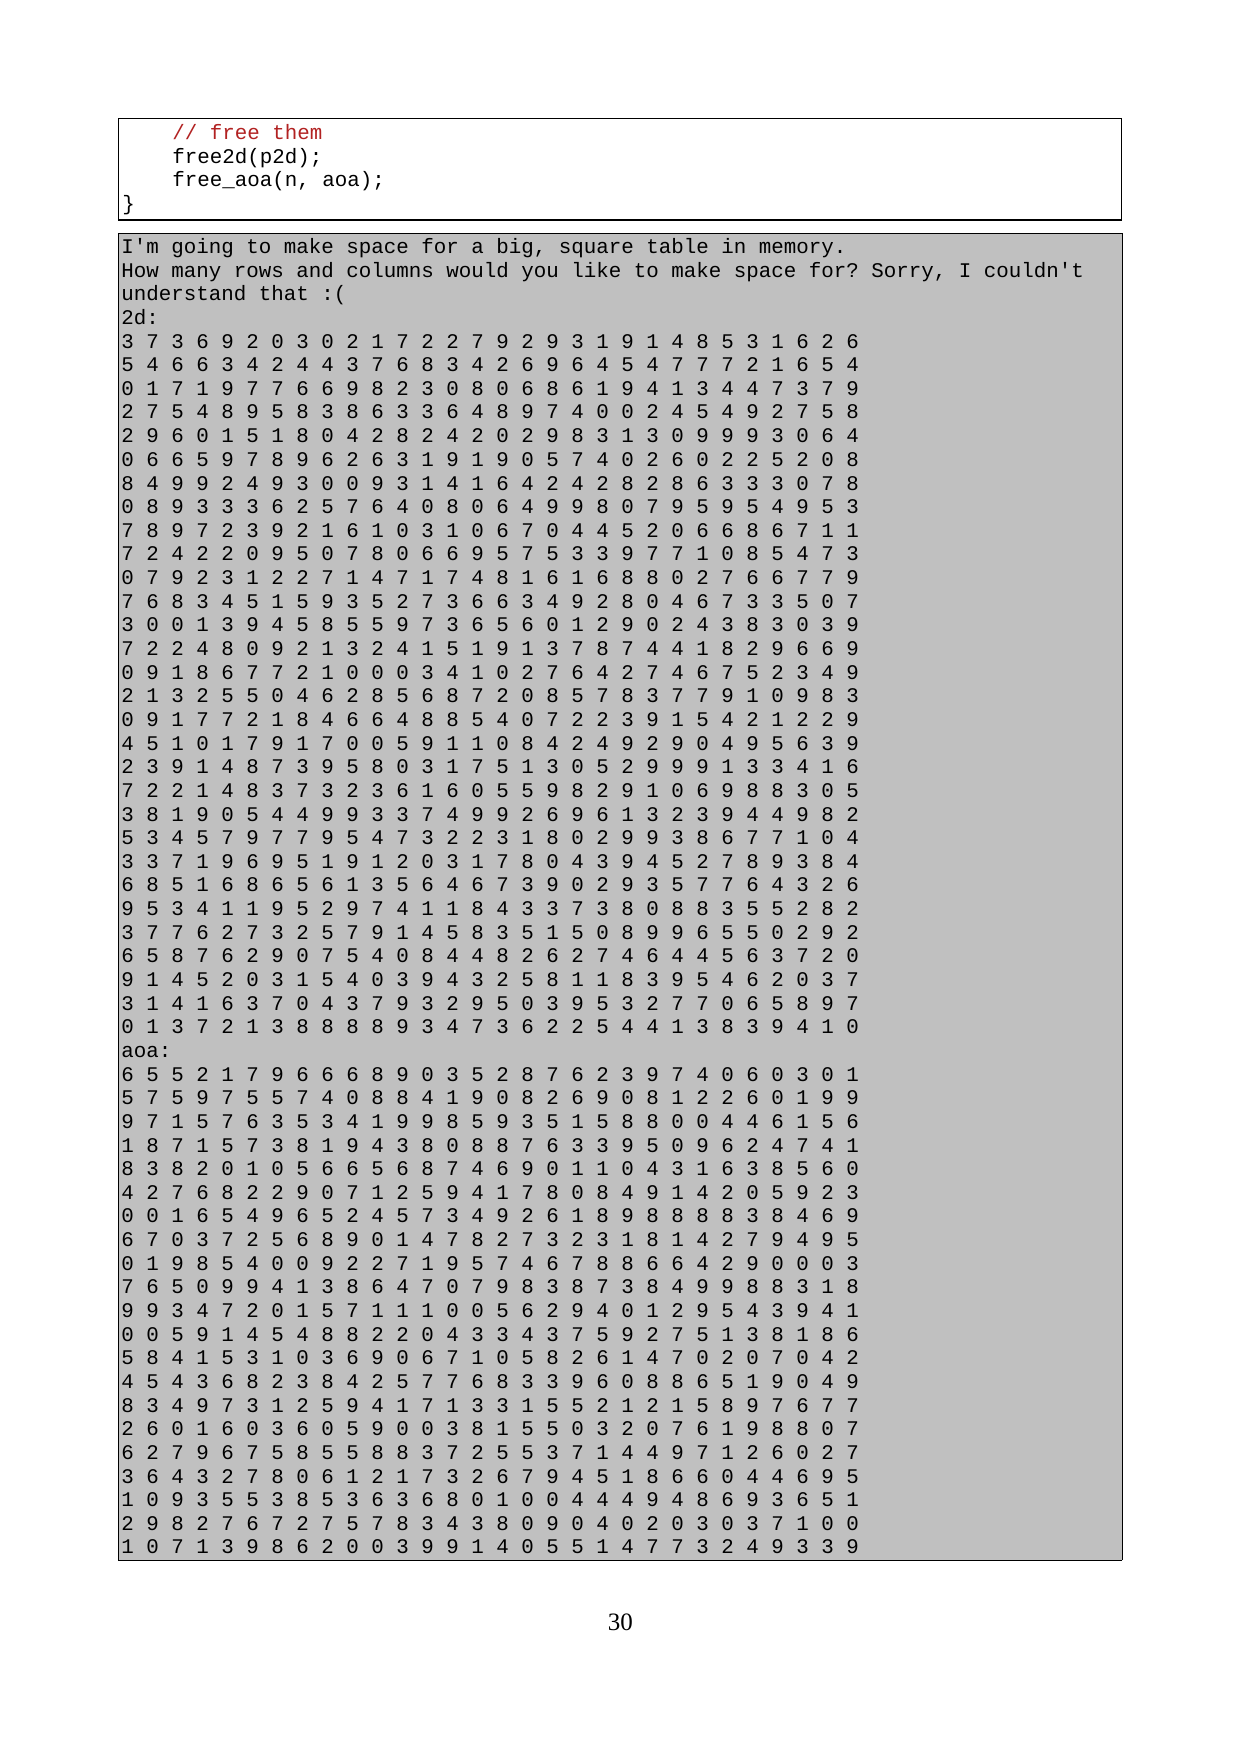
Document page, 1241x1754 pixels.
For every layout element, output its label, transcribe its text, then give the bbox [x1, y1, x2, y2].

text 7 2 2 4 8 0 9 2 1 3 2 4 1 5 1 9 1 3 7 8 7 4 4 1 8 2 9 6 6 9 [119, 635, 1122, 659]
text 7 8 9 7 2 3 9 2 1 6 1 0 3 1 0 6 7 0 4 4 5 2 0 6 6 8 6 7 1 1 [119, 517, 1122, 540]
text 5 8 4 1 5 3 1 0 3 6 9 0 6 7 1 0 5 8 2 6 1 4 7 0 2 0 7 0 4 2 [119, 1344, 1122, 1368]
text 1 8 7 1 5 7 3 8 1 9 4 3 8 0 8 8 7 6 3 3 9 5 0 9 6 2 4 7 4 1 [119, 1132, 1122, 1155]
text 0 0 1 6 5 4 9 6 5 2 4 5 7 3 4 9 2 6 1 8 9 8 8 8 8 3 8 4 6 9 [119, 1202, 1122, 1226]
text 8 3 4 9 7 3 1 2 5 9 4 1 7 1 3 3 1 5 5 2 1 2 1 5 8 9 7 6 7 7 [119, 1392, 1122, 1415]
text 0 1 9 8 5 4 0 0 9 2 2 7 1 9 5 7 4 6 7 8 8 6 6 4 2 9 0 0 0 3 [119, 1250, 1122, 1273]
text 2 3 9 1 4 8 7 3 9 5 8 0 3 1 7 5 1 3 0 5 2 9 9 9 1 3 3 4 1 6 [119, 753, 1122, 777]
text 3 7 7 6 2 7 3 2 5 7 9 1 4 5 8 3 5 1 5 0 8 9 9 6 5 5 0 2 9 2 [119, 919, 1122, 942]
text } [119, 189, 1121, 219]
text 2 1 3 2 5 5 0 4 6 2 8 5 6 8 7 2 0 8 5 7 8 3 7 7 9 1 0 9 8 3 [119, 682, 1122, 706]
text 7 6 5 0 9 9 4 1 3 8 6 4 7 0 7 9 8 3 8 7 3 8 4 9 9 8 8 3 1 8 [119, 1273, 1122, 1297]
text 6 8 5 1 6 8 6 5 6 1 3 5 6 4 6 7 3 9 0 2 9 3 5 7 7 6 4 3 2 6 [119, 871, 1122, 895]
text 1 0 7 1 3 9 8 6 2 0 0 3 9 9 1 4 0 5 5 1 4 7 7 3 2 4 9 3 3 9 [119, 1533, 1122, 1560]
text 8 3 8 2 0 1 0 5 6 6 5 6 8 7 4 6 9 0 1 1 0 4 3 1 6 3 8 5 6 0 [119, 1155, 1122, 1179]
text 3 0 0 1 3 9 4 5 8 5 5 9 7 3 6 5 6 0 1 2 9 0 2 4 3 8 3 0 3 9 [119, 611, 1122, 635]
text 4 5 4 3 6 8 2 3 8 4 2 5 7 7 6 8 3 3 9 6 0 8 8 6 5 1 9 0 4 9 [119, 1368, 1122, 1392]
text 2 6 0 1 6 0 3 6 0 5 9 0 0 3 8 1 5 5 0 3 2 0 7 6 1 9 8 8 0 7 [119, 1415, 1122, 1439]
text 8 4 9 9 2 4 9 3 0 0 9 3 1 4 1 6 4 2 4 2 8 2 8 6 3 3 3 0 7 8 [119, 469, 1122, 493]
text 6 7 0 3 7 2 5 6 8 9 0 1 4 7 8 2 7 3 2 3 1 8 1 4 2 7 9 4 9 5 [119, 1226, 1122, 1250]
text 5 7 5 9 7 5 5 7 4 0 8 8 4 1 9 0 8 2 6 9 0 8 1 2 2 6 0 1 9 9 [119, 1084, 1122, 1108]
text 0 7 9 2 3 1 2 2 7 1 4 7 1 7 4 8 1 6 1 6 8 8 0 2 7 6 6 7 7 9 [119, 564, 1122, 588]
text free_aoa(n, aoa); [119, 165, 1121, 189]
text 0 8 9 3 3 3 6 2 5 7 6 4 0 8 0 6 4 9 9 8 0 7 9 5 9 5 4 9 5 3 [119, 493, 1122, 517]
text 5 4 6 6 3 4 2 4 4 3 7 6 8 3 4 2 6 9 6 4 5 4 7 7 7 2 1 6 5 4 [119, 351, 1122, 375]
text 1 0 9 3 5 5 3 8 5 3 6 3 6 8 0 1 0 0 4 4 4 9 4 8 6 9 3 6 5 1 [119, 1486, 1122, 1510]
text free2d(p2d); [119, 142, 1121, 165]
text How many rows and columns would you like to make space for? Sorry, I couldn't understand that :( [119, 257, 1122, 304]
text 2d: [119, 304, 1122, 328]
text I'm going to make space for a big, square table in memory. [119, 234, 1122, 257]
text 6 2 7 9 6 7 5 8 5 5 8 8 3 7 2 5 5 3 7 1 4 4 9 7 1 2 6 0 2 7 [119, 1439, 1122, 1463]
text 7 2 2 1 4 8 3 7 3 2 3 6 1 6 0 5 5 9 8 2 9 1 0 6 9 8 8 3 0 5 [119, 777, 1122, 801]
text // free them [119, 119, 1121, 142]
text 6 5 5 2 1 7 9 6 6 6 8 9 0 3 5 2 8 7 6 2 3 9 7 4 0 6 0 3 0 1 [119, 1061, 1122, 1084]
text 9 1 4 5 2 0 3 1 5 4 0 3 9 4 3 2 5 8 1 1 8 3 9 5 4 6 2 0 3 7 [119, 966, 1122, 990]
text 9 7 1 5 7 6 3 5 3 4 1 9 9 8 5 9 3 5 1 5 8 8 0 0 4 4 6 1 5 6 [119, 1108, 1122, 1132]
text 0 1 7 1 9 7 7 6 6 9 8 2 3 0 8 0 6 8 6 1 9 4 1 3 4 4 7 3 7 9 [119, 375, 1122, 398]
text 2 9 8 2 7 6 7 2 7 5 7 8 3 4 3 8 0 9 0 4 0 2 0 3 0 3 7 1 0 0 [119, 1510, 1122, 1533]
text 3 3 7 1 9 6 9 5 1 9 1 2 0 3 1 7 8 0 4 3 9 4 5 2 7 8 9 3 8 4 [119, 848, 1122, 871]
text 6 5 8 7 6 2 9 0 7 5 4 0 8 4 4 8 2 6 2 7 4 6 4 4 5 6 3 7 2 0 [119, 942, 1122, 966]
text 3 6 4 3 2 7 8 0 6 1 2 1 7 3 2 6 7 9 4 5 1 8 6 6 0 4 4 6 9 5 [119, 1463, 1122, 1486]
text aoa: [119, 1037, 1122, 1061]
text 7 2 4 2 2 0 9 5 0 7 8 0 6 6 9 5 7 5 3 3 9 7 7 1 0 8 5 4 7 3 [119, 540, 1122, 564]
text 2 9 6 0 1 5 1 8 0 4 2 8 2 4 2 0 2 9 8 3 1 3 0 9 9 9 3 0 6 4 [119, 422, 1122, 446]
text 7 6 8 3 4 5 1 5 9 3 5 2 7 3 6 6 3 4 9 2 8 0 4 6 7 3 3 5 0 7 [119, 588, 1122, 611]
text 3 1 4 1 6 3 7 0 4 3 7 9 3 2 9 5 0 3 9 5 3 2 7 7 0 6 5 8 9 7 [119, 990, 1122, 1013]
text 4 2 7 6 8 2 2 9 0 7 1 2 5 9 4 1 7 8 0 8 4 9 1 4 2 0 5 9 2 3 [119, 1179, 1122, 1202]
text 9 9 3 4 7 2 0 1 5 7 1 1 1 0 0 5 6 2 9 4 0 1 2 9 5 4 3 9 4 1 [119, 1297, 1122, 1321]
text 0 1 3 7 2 1 3 8 8 8 8 9 3 4 7 3 6 2 2 5 4 4 1 3 8 3 9 4 1 0 [119, 1013, 1122, 1037]
text 0 9 1 7 7 2 1 8 4 6 6 4 8 8 5 4 0 7 2 2 3 9 1 5 4 2 1 2 2 9 [119, 706, 1122, 729]
text 9 5 3 4 1 1 9 5 2 9 7 4 1 1 8 4 3 3 7 3 8 0 8 8 3 5 5 2 8 2 [119, 895, 1122, 919]
text 5 3 4 5 7 9 7 7 9 5 4 7 3 2 2 3 1 8 0 2 9 9 3 8 6 7 7 1 0 4 [119, 824, 1122, 848]
text 0 0 5 9 1 4 5 4 8 8 2 2 0 4 3 3 4 3 7 5 9 2 7 5 1 3 8 1 8 6 [119, 1321, 1122, 1344]
text 0 9 1 8 6 7 7 2 1 0 0 0 3 4 1 0 2 7 6 4 2 7 4 6 7 5 2 3 4 9 [119, 659, 1122, 682]
text 3 7 3 6 9 2 0 3 0 2 1 7 2 2 7 9 2 9 3 1 9 1 4 8 5 3 1 6 2 6 [119, 328, 1122, 351]
text 3 8 1 9 0 5 4 4 9 9 3 3 7 4 9 9 2 6 9 6 1 3 2 3 9 4 4 9 8 2 [119, 801, 1122, 824]
text 0 6 6 5 9 7 8 9 6 2 6 3 1 9 1 9 0 5 7 4 0 2 6 0 2 2 5 2 0 8 [119, 446, 1122, 469]
text 2 7 5 4 8 9 5 8 3 8 6 3 3 6 4 8 9 7 4 0 0 2 4 5 4 9 2 7 5 8 [119, 398, 1122, 422]
text 4 5 1 0 1 7 9 1 7 0 0 5 9 1 1 0 8 4 2 4 9 2 9 0 4 9 5 6 3 9 [119, 729, 1122, 753]
